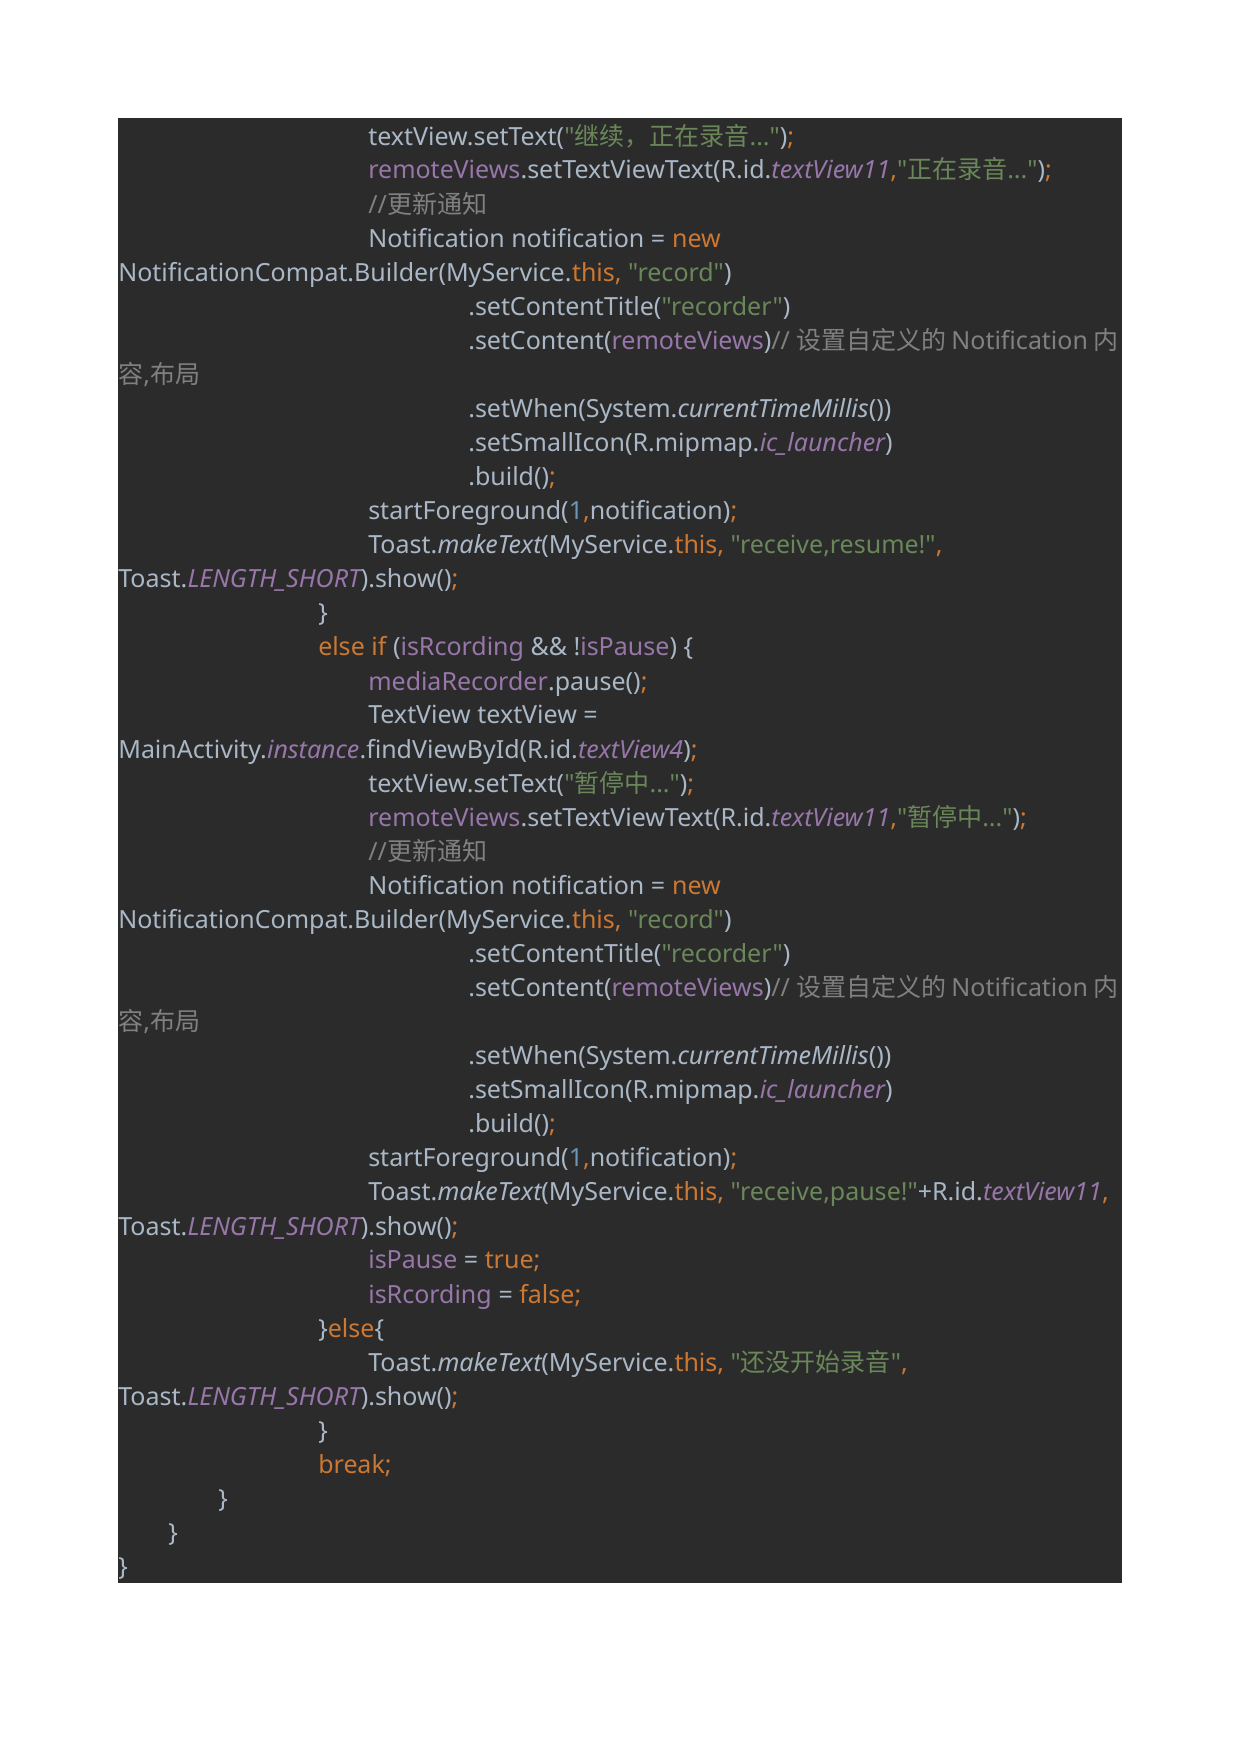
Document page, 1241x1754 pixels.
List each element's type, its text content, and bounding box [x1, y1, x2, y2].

text .setContentTitle("recorder") [118, 936, 1122, 970]
text .setSmallIcon(R.mipmap.ic_launcher) [118, 425, 1122, 459]
text } [118, 1412, 1122, 1447]
text break; [118, 1447, 1122, 1481]
text remoteViews.setTextViewText(R.id.textView11,"正在录音..."); [118, 152, 1122, 186]
text //更新通知 [118, 186, 1122, 220]
text }else{ [118, 1310, 1122, 1344]
text Toast.makeText(MyService.this, "receive,pause!"+R.id.textView11, Toast.LENGTH_SHORT).show(); [118, 1174, 1122, 1242]
text remoteViews.setTextViewText(R.id.textView11,"暂停中..."); [118, 799, 1122, 833]
text isRcording = false; [118, 1276, 1122, 1310]
text //更新通知 [118, 833, 1122, 867]
text startForeground(1,notification); [118, 1140, 1122, 1174]
text Notification notification = new NotificationCompat.Builder(MyService.this, "record") [118, 220, 1122, 288]
text TextView textView = MainActivity.instance.findViewById(R.id.textView4); [118, 697, 1122, 765]
text .build(); [118, 459, 1122, 493]
text else if (isRcording && !isPause) { [118, 629, 1122, 663]
text Toast.makeText(MyService.this, "receive,resume!", Toast.LENGTH_SHORT).show(); [118, 527, 1122, 595]
text .setContentTitle("recorder") [118, 288, 1122, 322]
text .setContent(remoteViews)// 设置自定义的Notification内容,布局 [118, 322, 1122, 391]
text } [118, 1515, 1122, 1549]
text } [118, 595, 1122, 629]
text .setWhen(System.currentTimeMillis()) [118, 391, 1122, 425]
text textView.setText("继续，正在录音..."); [118, 118, 1122, 152]
text .setWhen(System.currentTimeMillis()) [118, 1038, 1122, 1072]
text Notification notification = new NotificationCompat.Builder(MyService.this, "record") [118, 867, 1122, 936]
text } [118, 1481, 1122, 1515]
text .setSmallIcon(R.mipmap.ic_launcher) [118, 1072, 1122, 1106]
text startForeground(1,notification); [118, 493, 1122, 527]
text } [118, 1549, 1122, 1583]
text .build(); [118, 1106, 1122, 1140]
text .setContent(remoteViews)// 设置自定义的Notification内容,布局 [118, 970, 1122, 1038]
text textView.setText("暂停中..."); [118, 765, 1122, 799]
text Toast.makeText(MyService.this, "还没开始录音", Toast.LENGTH_SHORT).show(); [118, 1344, 1122, 1412]
text isPause = true; [118, 1242, 1122, 1276]
text mediaRecorder.pause(); [118, 663, 1122, 697]
